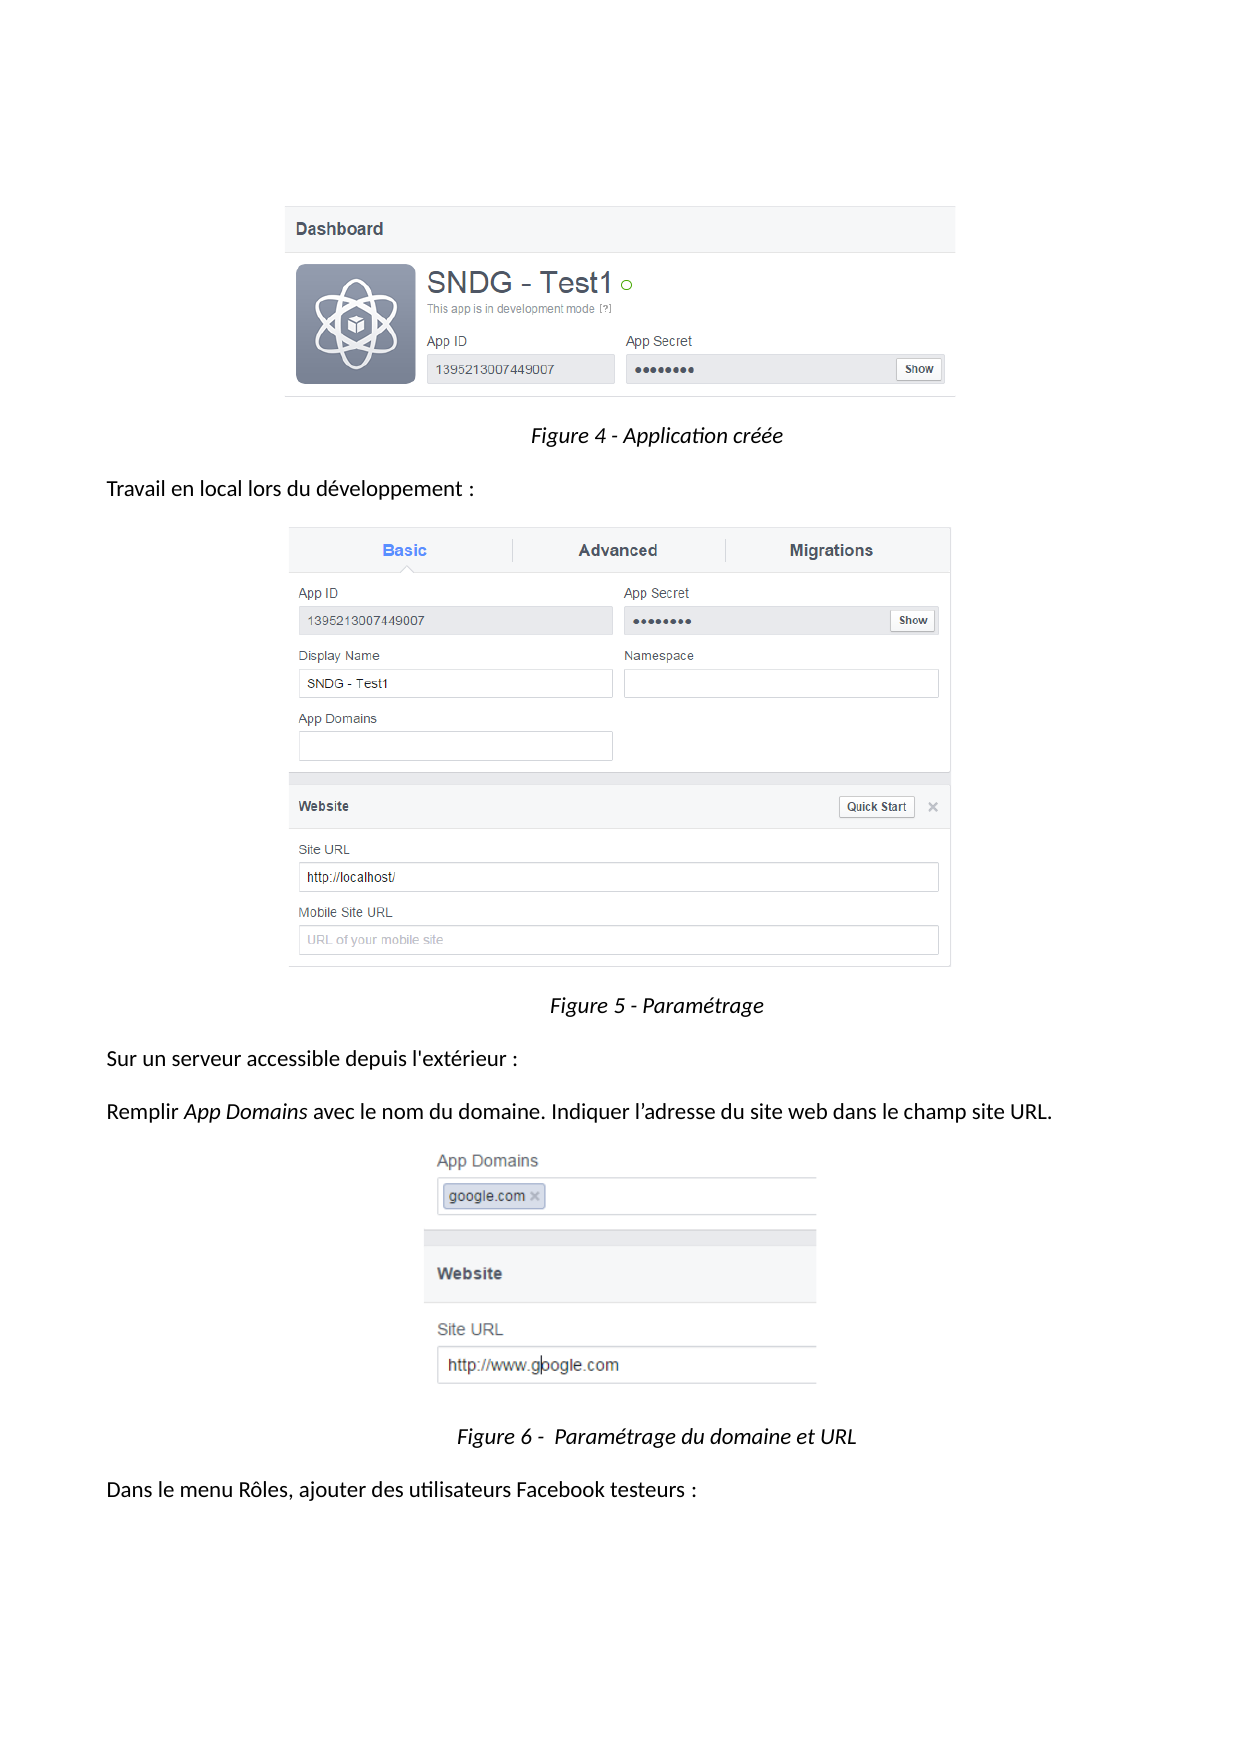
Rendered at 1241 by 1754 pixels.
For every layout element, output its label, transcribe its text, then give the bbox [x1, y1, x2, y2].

picture [288, 527, 952, 967]
text Figure 6 - Paramétrage du domaine et URL [106, 1422, 1134, 1450]
text Figure 4 - Application créée [106, 421, 1134, 449]
text Sur un serveur accessible depuis l'extérieur : [106, 1044, 1134, 1072]
text Travail en local lors du développement : [106, 474, 1134, 502]
picture [423, 1150, 817, 1397]
text Dans le menu Rôles, ajouter des utilisateurs Facebook testeurs : [106, 1475, 1134, 1503]
text Figure 5 - Paramétrage [106, 991, 1134, 1019]
picture [284, 206, 956, 397]
text Remplir App Domains avec le nom du domaine. Indiquer l’adresse du site web dans le champ site URL. [106, 1097, 1134, 1125]
